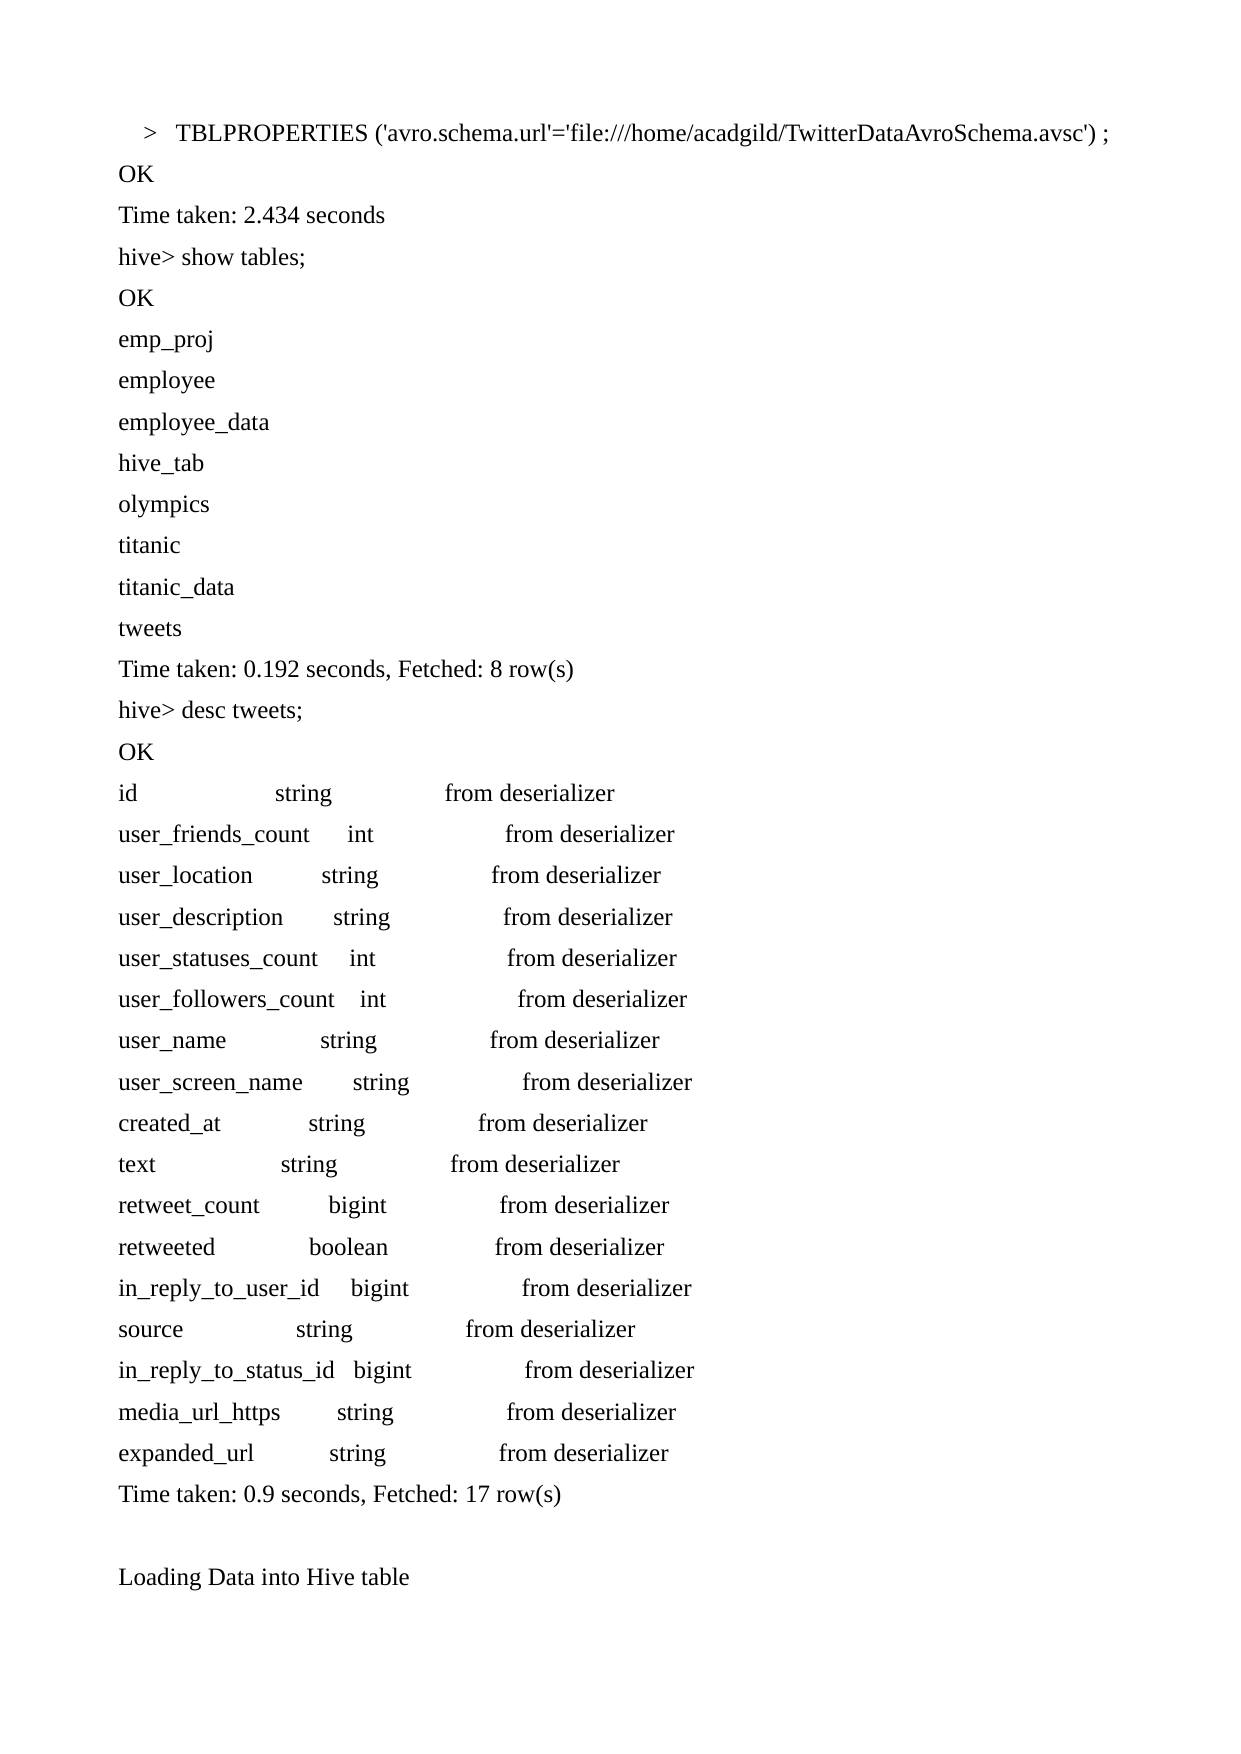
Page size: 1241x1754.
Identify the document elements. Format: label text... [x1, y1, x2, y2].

text Loading Data into Hive table [118, 1562, 1122, 1591]
text OK [118, 283, 1122, 312]
text retweeted boolean from deserializer [118, 1232, 1122, 1261]
text hive_tab [118, 448, 1122, 477]
text hive> desc tweets; [118, 696, 1122, 724]
text in_reply_to_status_id bigint from deserializer [118, 1356, 1122, 1384]
text user_statuses_count int from deserializer [118, 943, 1122, 972]
text user_followers_count int from deserializer [118, 984, 1122, 1013]
text user_screen_name string from deserializer [118, 1067, 1122, 1096]
text id string from deserializer [118, 778, 1122, 807]
text user_friends_count int from deserializer [118, 819, 1122, 848]
text employee [118, 366, 1122, 394]
text expanded_url string from deserializer [118, 1438, 1122, 1467]
text retweet_count bigint from deserializer [118, 1191, 1122, 1219]
text user_name string from deserializer [118, 1026, 1122, 1054]
text text string from deserializer [118, 1149, 1122, 1178]
text titanic_data [118, 572, 1122, 601]
text source string from deserializer [118, 1314, 1122, 1343]
text OK [118, 737, 1122, 766]
text > TBLPROPERTIES ('avro.schema.url'='file:///home/acadgild/TwitterDataAvroSchema.avsc') ; [118, 118, 1122, 147]
text media_url_https string from deserializer [118, 1397, 1122, 1426]
text employee_data [118, 407, 1122, 436]
text created_at string from deserializer [118, 1108, 1122, 1137]
text emp_proj [118, 324, 1122, 353]
text Time taken: 0.9 seconds, Fetched: 17 row(s) [118, 1479, 1122, 1508]
text OK [118, 159, 1122, 188]
text tweets [118, 613, 1122, 642]
text in_reply_to_user_id bigint from deserializer [118, 1273, 1122, 1302]
text Time taken: 2.434 seconds [118, 201, 1122, 229]
text Time taken: 0.192 seconds, Fetched: 8 row(s) [118, 654, 1122, 683]
text titanic [118, 531, 1122, 559]
text user_description string from deserializer [118, 902, 1122, 931]
text hive> show tables; [118, 242, 1122, 271]
text olympics [118, 489, 1122, 518]
text user_location string from deserializer [118, 861, 1122, 889]
